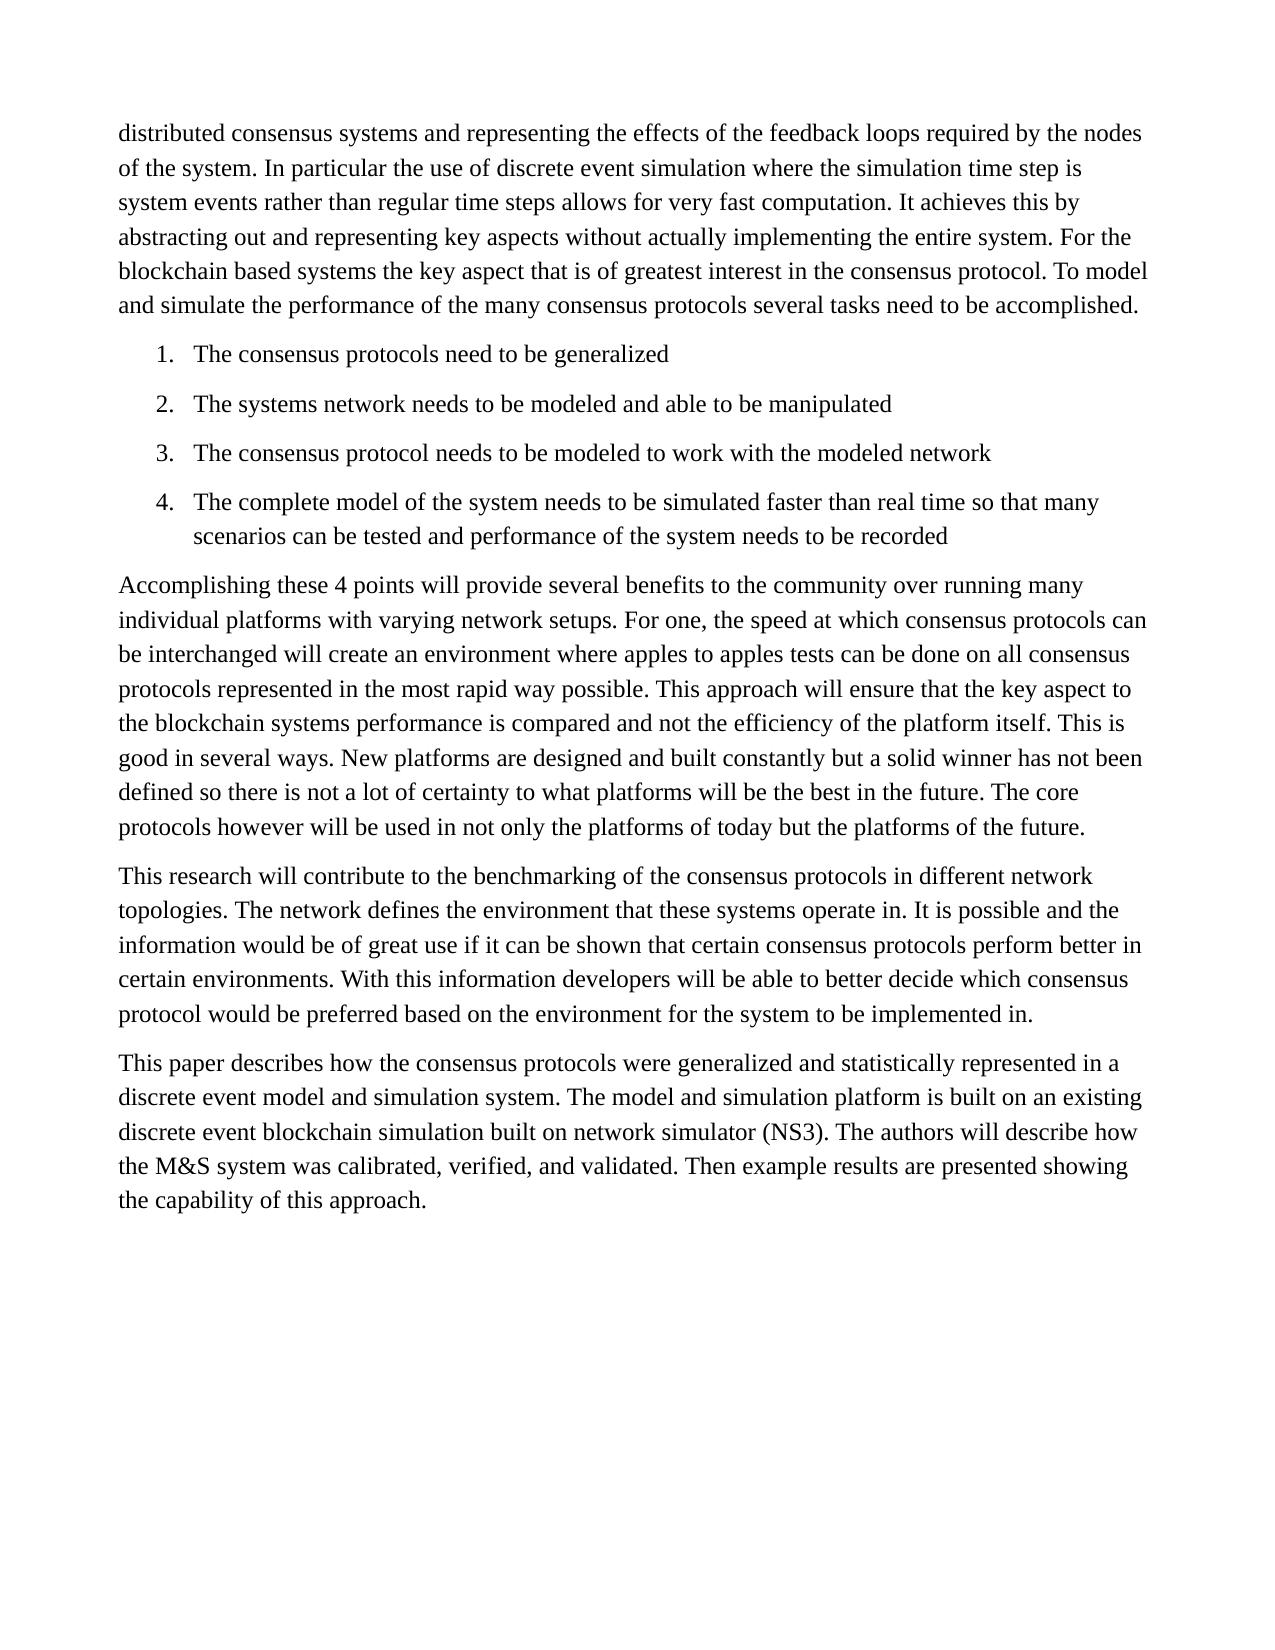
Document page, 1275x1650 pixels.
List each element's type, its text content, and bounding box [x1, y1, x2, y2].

list The consensus protocol needs to be modeled to work with the modeled network [156, 438, 1157, 466]
text This paper describes how the consensus protocols were generalized and statistically represented in a discrete event model and simulation system. The model and simulation platform is built on an existing discrete event blockchain simulation built on network simulator (NS3). The authors will describe how the M&S system was calibrated, verified, and validated. Then example results are presented showing the capability of this approach. [118, 1048, 1157, 1214]
list The complete model of the system needs to be simulated faster than real time so that many scenarios can be tested and performance of the system needs to be recorded [156, 487, 1157, 550]
list The systems network needs to be modeled and able to be manipulated [156, 389, 1157, 417]
list The consensus protocols need to be generalized [156, 339, 1157, 368]
text This research will contribute to the benchmarking of the consensus protocols in different network topologies. The network defines the environment that these systems operate in. It is possible and the information would be of great use if it can be shown that certain consensus protocols perform better in certain environments. With this information developers will be able to better decide which consensus protocol would be preferred based on the environment for the system to be implemented in. [118, 861, 1157, 1027]
text Accomplishing these 4 points will provide several benefits to the community over running many individual platforms with varying network setups. For one, the speed at which consensus protocols can be interchanged will create an environment where apples to apples tests can be done on all consensus protocols represented in the most rapid way possible. This approach will ensure that the key aspect to the blockchain systems performance is compared and not the efficiency of the platform itself. This is good in several ways. New platforms are designed and built constantly but a solid winner has not been defined so there is not a lot of certainty to what platforms will be the best in the future. The core protocols however will be used in not only the platforms of today but the platforms of the future. [118, 570, 1157, 840]
text distributed consensus systems and representing the effects of the feedback loops required by the nodes of the system. In particular the use of discrete event simulation where the simulation time step is system events rather than regular time steps allows for very fast computation. It achieves this by abstracting out and representing key aspects without actually implementing the entire system. For the blockchain based systems the key aspect that is of greatest interest in the consensus protocol. To model and simulate the performance of the many consensus protocols several tasks need to be accomplished. [118, 118, 1157, 319]
